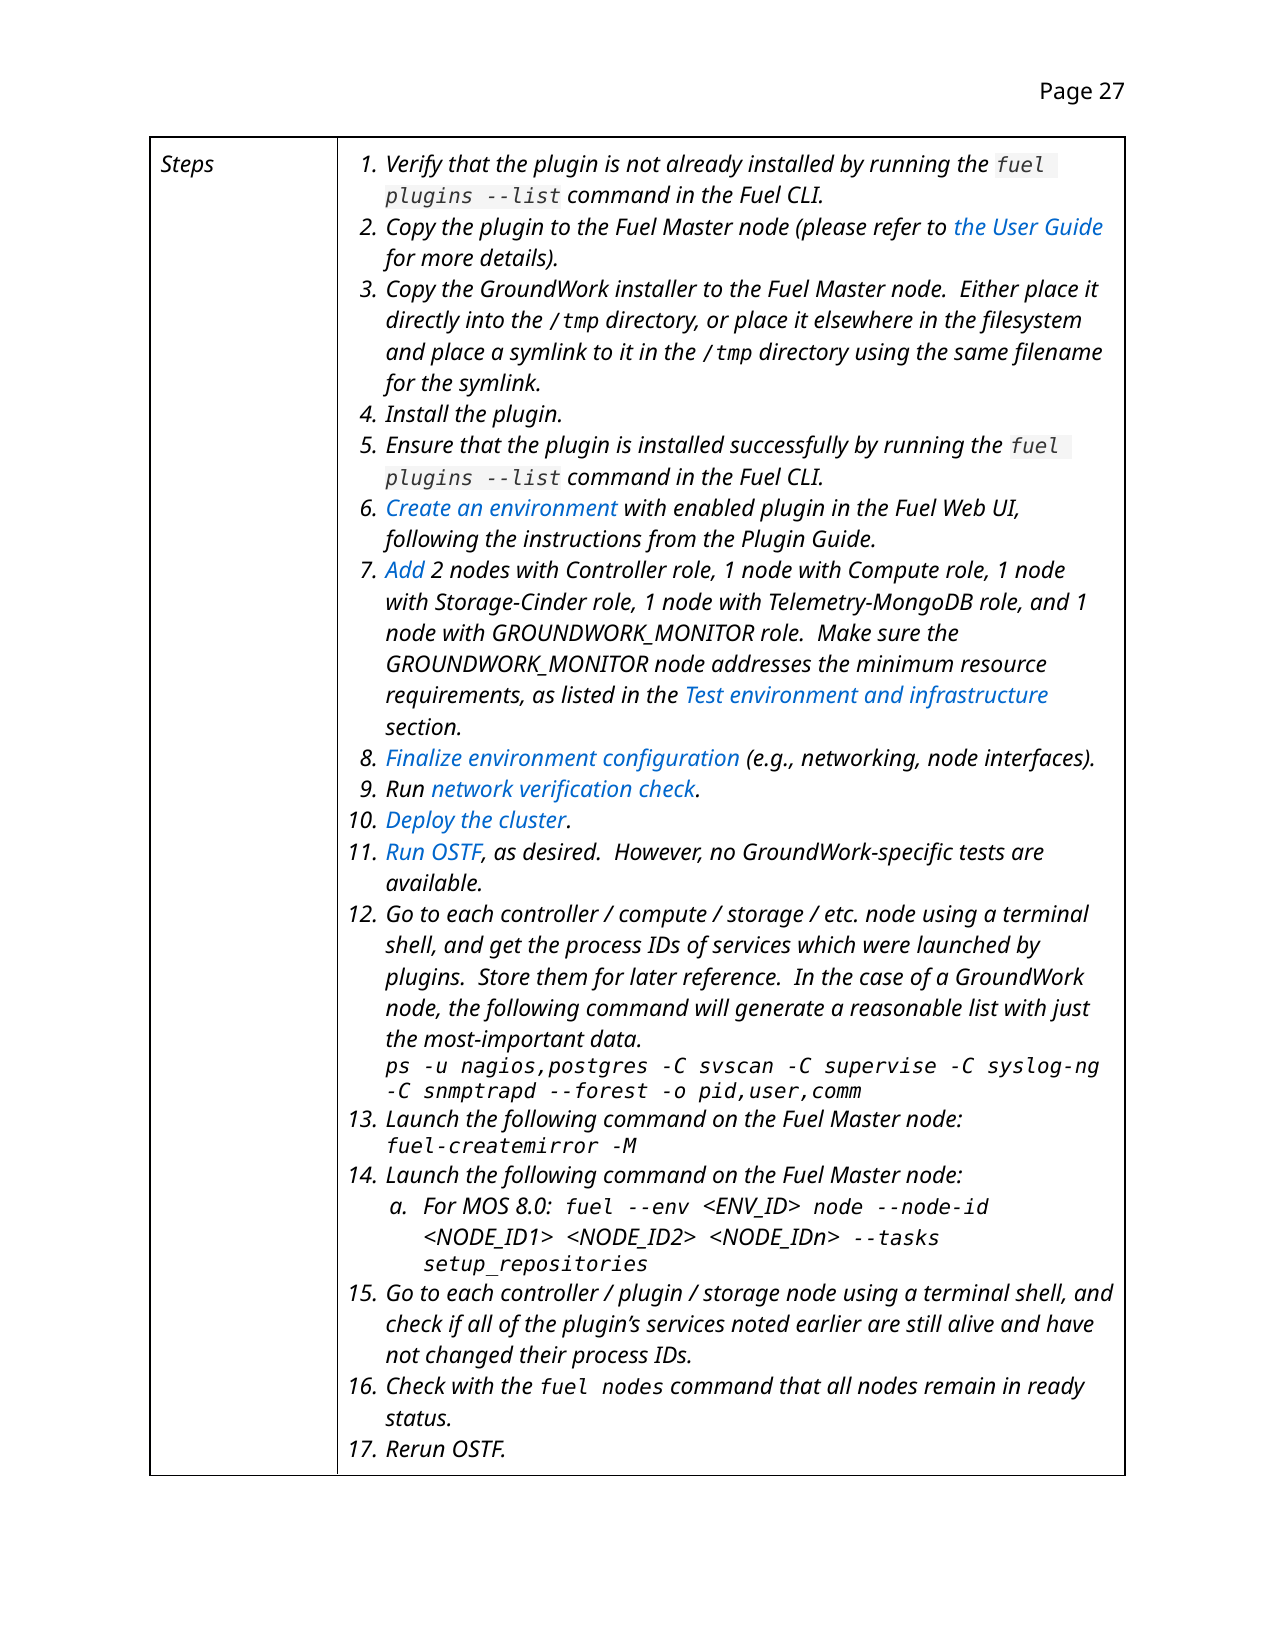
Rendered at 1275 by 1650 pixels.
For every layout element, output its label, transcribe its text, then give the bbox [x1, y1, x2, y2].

table_cell Verify that the plugin is not already installed by running the fuel plugins --list command in the Fuel CLI. Copy the plugin to the Fuel Master node (please refer to the User Guide for more details). Copy the GroundWork installer to the Fuel Master node. Either place it directly into the /tmp directory, or place it elsewhere in the filesystem and place a symlink to it in the /tmp directory using the same filename for the symlink. Install the plugin. Ensure that the plugin is installed successfully by running the fuel plugins --list command in the Fuel CLI. Create an environment with enabled plugin in the Fuel Web UI, following the instructions from the Plugin Guide. Add 2 nodes with Controller role, 1 node with Compute role, 1 node with Storage-Cinder role, 1 node with Telemetry-MongoDB role, and 1 node with GROUNDWORK_MONITOR role. Make sure the GROUNDWORK_MONITOR node addresses the minimum resource requirements, as listed in the Test environment and infrastructure section. Finalize environment configuration (e.g., networking, node interfaces). Run network verification check. Deploy the cluster. Run OSTF, as desired. However, no GroundWork-specific tests are available. Go to each controller / compute / storage / etc. node using a terminal shell, and get the process IDs of services which were launched by plugins. Store them for later reference. In the case of a GroundWork node, the following command will generate a reasonable list with just the most-important data. ps -u nagios,postgres -C svscan -C supervise -C syslog-ng -C snmptrapd --forest -o pid,user,comm Launch the following command on the Fuel Master node: fuel‑createmirror -M Launch the following command on the Fuel Master node: For MOS 8.0: fuel --env <ENV_ID> node --node-id <NODE_ID1> <NODE_ID2> <NODE_IDn> --tasks setup_repositories Go to each controller / plugin / storage node using a terminal shell, and check if all of the plugin’s services noted earlier are still alive and have not changed their process IDs. Check with the fuel nodes command that all nodes remain in ready status. Rerun OSTF. [338, 138, 1124, 1474]
table_cell Steps [151, 138, 337, 1474]
